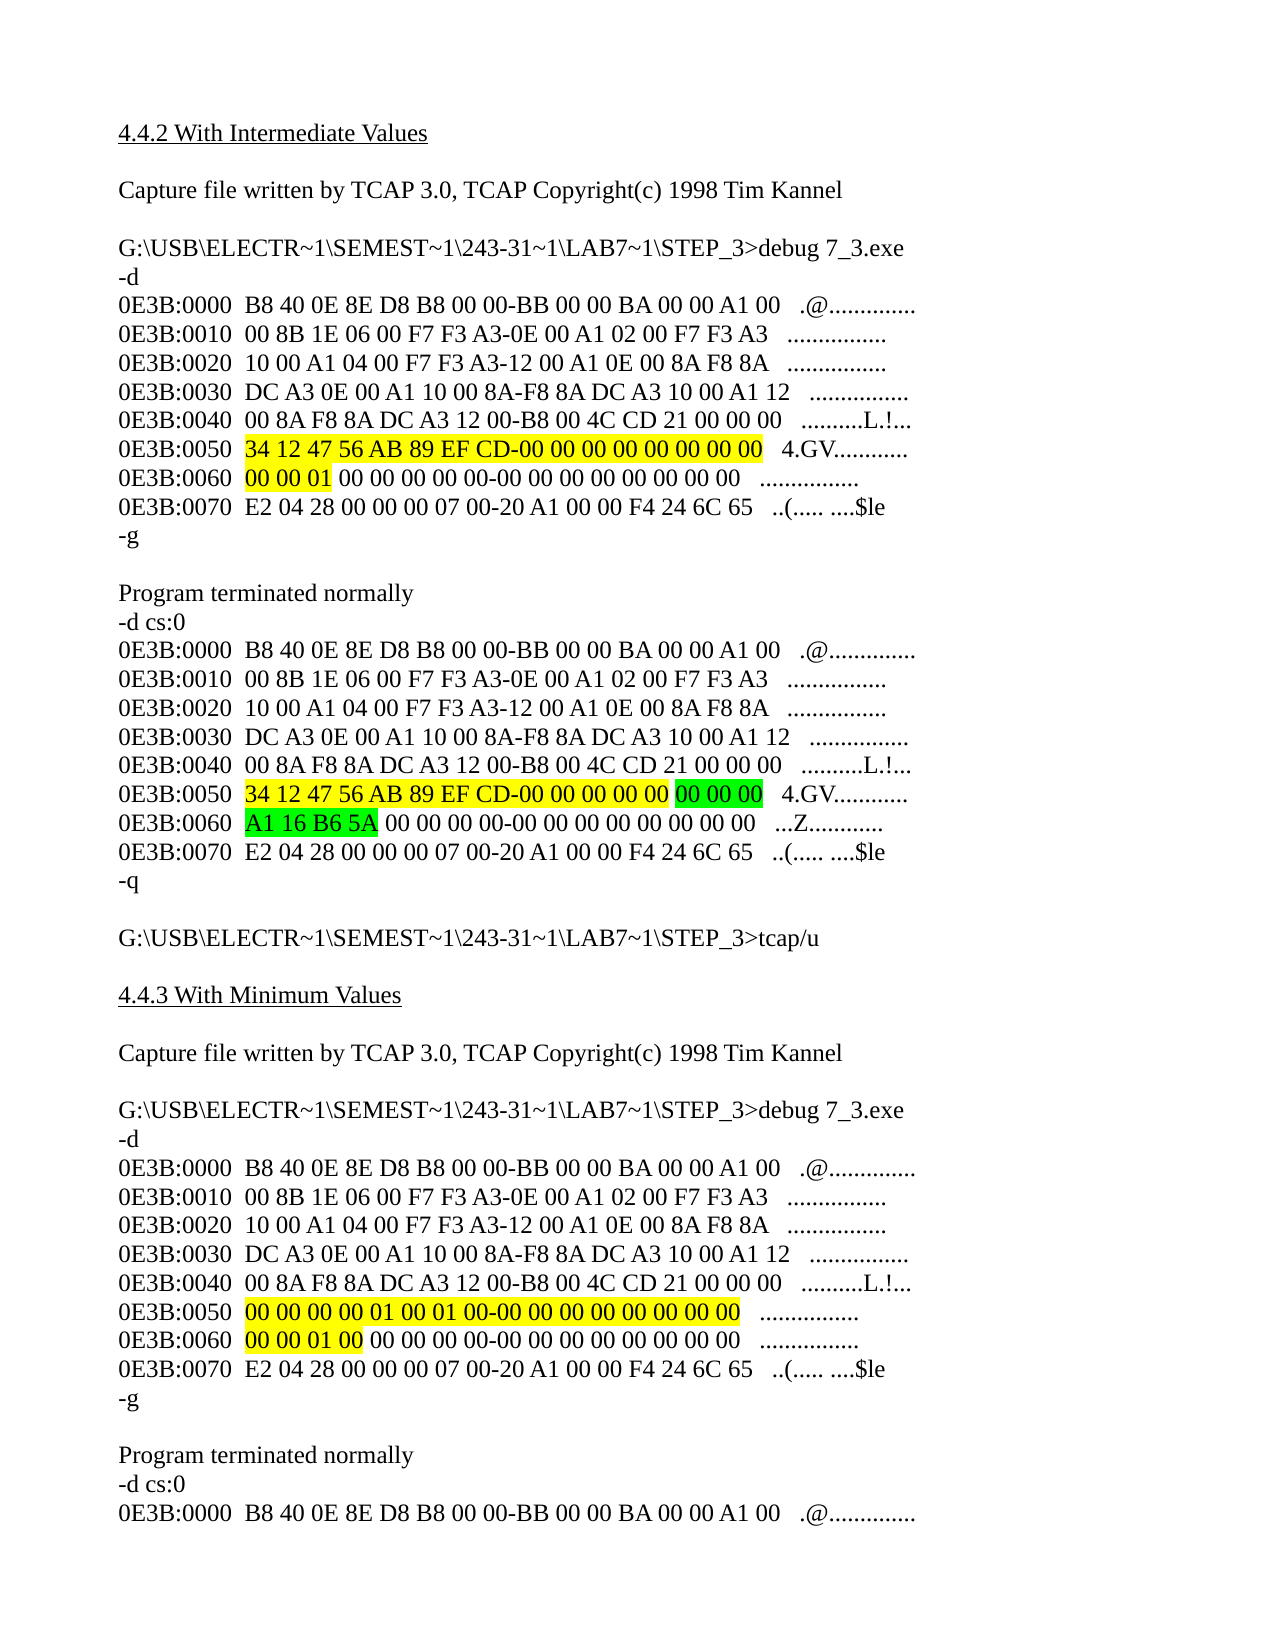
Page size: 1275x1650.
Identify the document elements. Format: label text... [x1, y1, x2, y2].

text 0E3B:0020 10 00 A1 04 00 F7 F3 A3-12 00 A1 0E 00 8A F8 8A ................ [118, 348, 1157, 377]
text -d [118, 262, 1157, 291]
text 0E3B:0030 DC A3 0E 00 A1 10 00 8A-F8 8A DC A3 10 00 A1 12 ................ [118, 722, 1157, 751]
text 0E3B:0060 00 00 01 00 00 00 00 00-00 00 00 00 00 00 00 00 ................ [118, 1326, 1157, 1354]
text 0E3B:0060 A1 16 B6 5A 00 00 00 00-00 00 00 00 00 00 00 00 ...Z............ [118, 808, 1157, 837]
text 4.4.3 With Minimum Values [118, 981, 1157, 1009]
text 0E3B:0010 00 8B 1E 06 00 F7 F3 A3-0E 00 A1 02 00 F7 F3 A3 ................ [118, 664, 1157, 693]
text 0E3B:0040 00 8A F8 8A DC A3 12 00-B8 00 4C CD 21 00 00 00 ..........L.!... [118, 751, 1157, 779]
text 0E3B:0000 B8 40 0E 8E D8 B8 00 00-BB 00 00 BA 00 00 A1 00 .@.............. [118, 291, 1157, 319]
text 0E3B:0060 00 00 01 00 00 00 00 00-00 00 00 00 00 00 00 00 ................ [118, 463, 1157, 492]
text 0E3B:0050 34 12 47 56 AB 89 EF CD-00 00 00 00 00 00 00 00 4.GV............ [118, 779, 1157, 808]
text 4.4.2 With Intermediate Values [118, 118, 1157, 147]
text 0E3B:0020 10 00 A1 04 00 F7 F3 A3-12 00 A1 0E 00 8A F8 8A ................ [118, 1211, 1157, 1239]
text -d [118, 1124, 1157, 1153]
text 0E3B:0000 B8 40 0E 8E D8 B8 00 00-BB 00 00 BA 00 00 A1 00 .@.............. [118, 636, 1157, 664]
text Capture file written by TCAP 3.0, TCAP Copyright(c) 1998 Tim Kannel [118, 176, 1157, 204]
text 0E3B:0010 00 8B 1E 06 00 F7 F3 A3-0E 00 A1 02 00 F7 F3 A3 ................ [118, 1182, 1157, 1211]
text G:\USB\ELECTR~1\SEMEST~1\243-31~1\LAB7~1\STEP_3>debug 7_3.exe [118, 1096, 1157, 1124]
text -d cs:0 [118, 1469, 1157, 1498]
text -q [118, 866, 1157, 894]
text Program terminated normally [118, 1441, 1157, 1469]
text Program terminated normally [118, 578, 1157, 607]
text -d cs:0 [118, 607, 1157, 636]
text 0E3B:0000 B8 40 0E 8E D8 B8 00 00-BB 00 00 BA 00 00 A1 00 .@.............. [118, 1498, 1157, 1527]
text 0E3B:0040 00 8A F8 8A DC A3 12 00-B8 00 4C CD 21 00 00 00 ..........L.!... [118, 1268, 1157, 1297]
text 0E3B:0050 00 00 00 00 01 00 01 00-00 00 00 00 00 00 00 00 ................ [118, 1297, 1157, 1326]
text 0E3B:0070 E2 04 28 00 00 00 07 00-20 A1 00 00 F4 24 6C 65 ..(..... ....$le [118, 1354, 1157, 1383]
text 0E3B:0030 DC A3 0E 00 A1 10 00 8A-F8 8A DC A3 10 00 A1 12 ................ [118, 377, 1157, 406]
text 0E3B:0070 E2 04 28 00 00 00 07 00-20 A1 00 00 F4 24 6C 65 ..(..... ....$le [118, 492, 1157, 521]
text Capture file written by TCAP 3.0, TCAP Copyright(c) 1998 Tim Kannel [118, 1038, 1157, 1067]
text G:\USB\ELECTR~1\SEMEST~1\243-31~1\LAB7~1\STEP_3>debug 7_3.exe [118, 233, 1157, 262]
text 0E3B:0000 B8 40 0E 8E D8 B8 00 00-BB 00 00 BA 00 00 A1 00 .@.............. [118, 1153, 1157, 1182]
text 0E3B:0030 DC A3 0E 00 A1 10 00 8A-F8 8A DC A3 10 00 A1 12 ................ [118, 1239, 1157, 1268]
text G:\USB\ELECTR~1\SEMEST~1\243-31~1\LAB7~1\STEP_3>tcap/u [118, 923, 1157, 952]
text 0E3B:0010 00 8B 1E 06 00 F7 F3 A3-0E 00 A1 02 00 F7 F3 A3 ................ [118, 319, 1157, 348]
text -g [118, 1383, 1157, 1412]
text 0E3B:0050 34 12 47 56 AB 89 EF CD-00 00 00 00 00 00 00 00 4.GV............ [118, 434, 1157, 463]
text 0E3B:0040 00 8A F8 8A DC A3 12 00-B8 00 4C CD 21 00 00 00 ..........L.!... [118, 406, 1157, 434]
text -g [118, 521, 1157, 549]
text 0E3B:0020 10 00 A1 04 00 F7 F3 A3-12 00 A1 0E 00 8A F8 8A ................ [118, 693, 1157, 722]
text 0E3B:0070 E2 04 28 00 00 00 07 00-20 A1 00 00 F4 24 6C 65 ..(..... ....$le [118, 837, 1157, 866]
